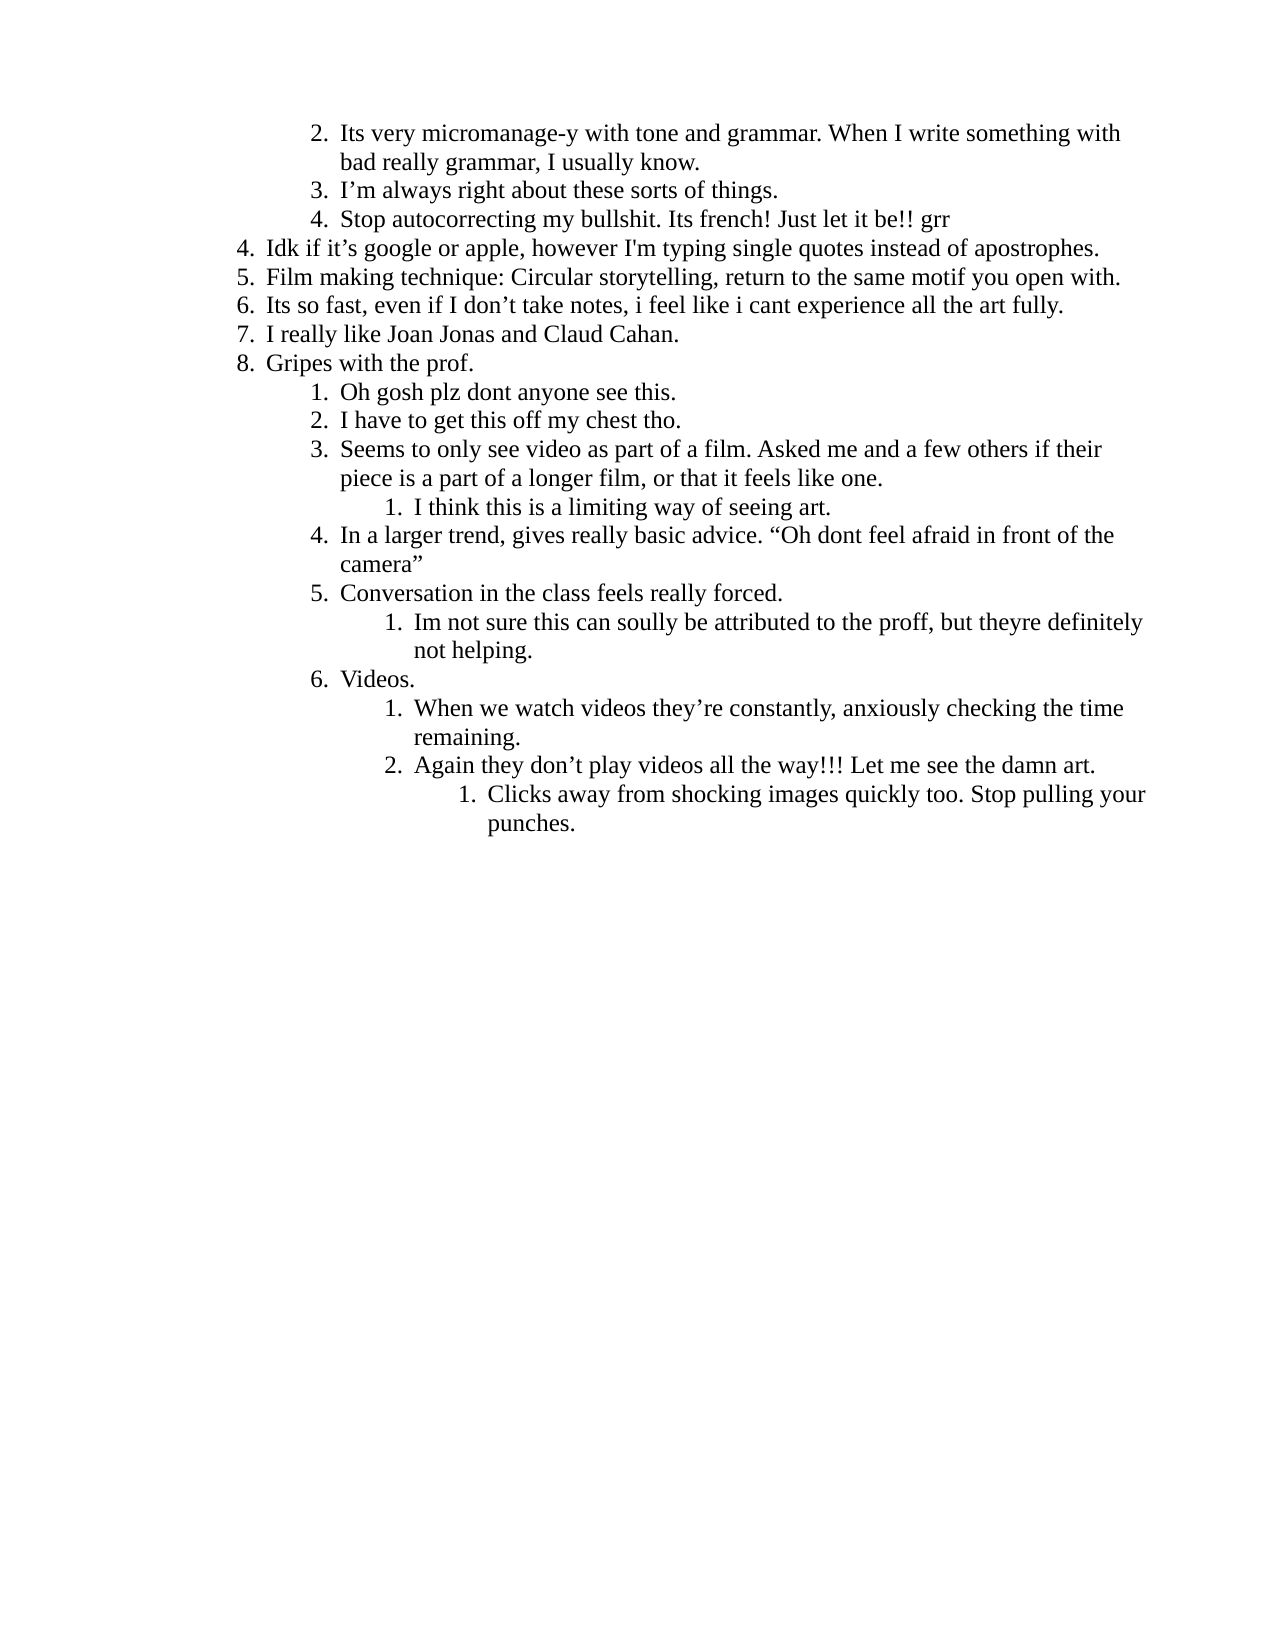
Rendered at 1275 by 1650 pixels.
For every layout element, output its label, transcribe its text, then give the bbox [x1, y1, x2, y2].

list Again they don’t play videos all the way!!! Let me see the damn art. [384, 751, 1157, 779]
list Oh gosh plz dont anyone see this. [310, 377, 1157, 406]
list Its very micromanage-y with tone and grammar. When I write something with bad really grammar, I usually know. [310, 118, 1157, 176]
list Its so fast, even if I don’t take notes, i feel like i cant experience all the art fully. [236, 291, 1157, 319]
list Videos. [310, 664, 1157, 693]
list I’m always right about these sorts of things. [310, 176, 1157, 204]
list I think this is a limiting way of seeing art. [384, 492, 1157, 521]
list I have to get this off my chest tho. [310, 406, 1157, 434]
list Clicks away from shocking images quickly too. Stop pulling your punches. [458, 779, 1157, 837]
list In a larger trend, gives really basic advice. “Oh dont feel afraid in front of the camera” [310, 521, 1157, 578]
list Seems to only see video as part of a film. Asked me and a few others if their piece is a part of a longer film, or that it feels like one. [310, 434, 1157, 492]
list Gripes with the prof. [236, 348, 1157, 377]
list Stop autocorrecting my bullshit. Its french! Just let it be!! grr [310, 204, 1157, 233]
list Conversation in the class feels really forced. [310, 578, 1157, 607]
list When we watch videos they’re constantly, anxiously checking the time remaining. [384, 693, 1157, 751]
list Film making technique: Circular storytelling, return to the same motif you open with. [236, 262, 1157, 291]
list Im not sure this can soully be attributed to the proff, but theyre definitely not helping. [384, 607, 1157, 664]
list Idk if it’s google or apple, however I'm typing single quotes instead of apostrophes. [236, 233, 1157, 262]
list I really like Joan Jonas and Claud Cahan. [236, 319, 1157, 348]
